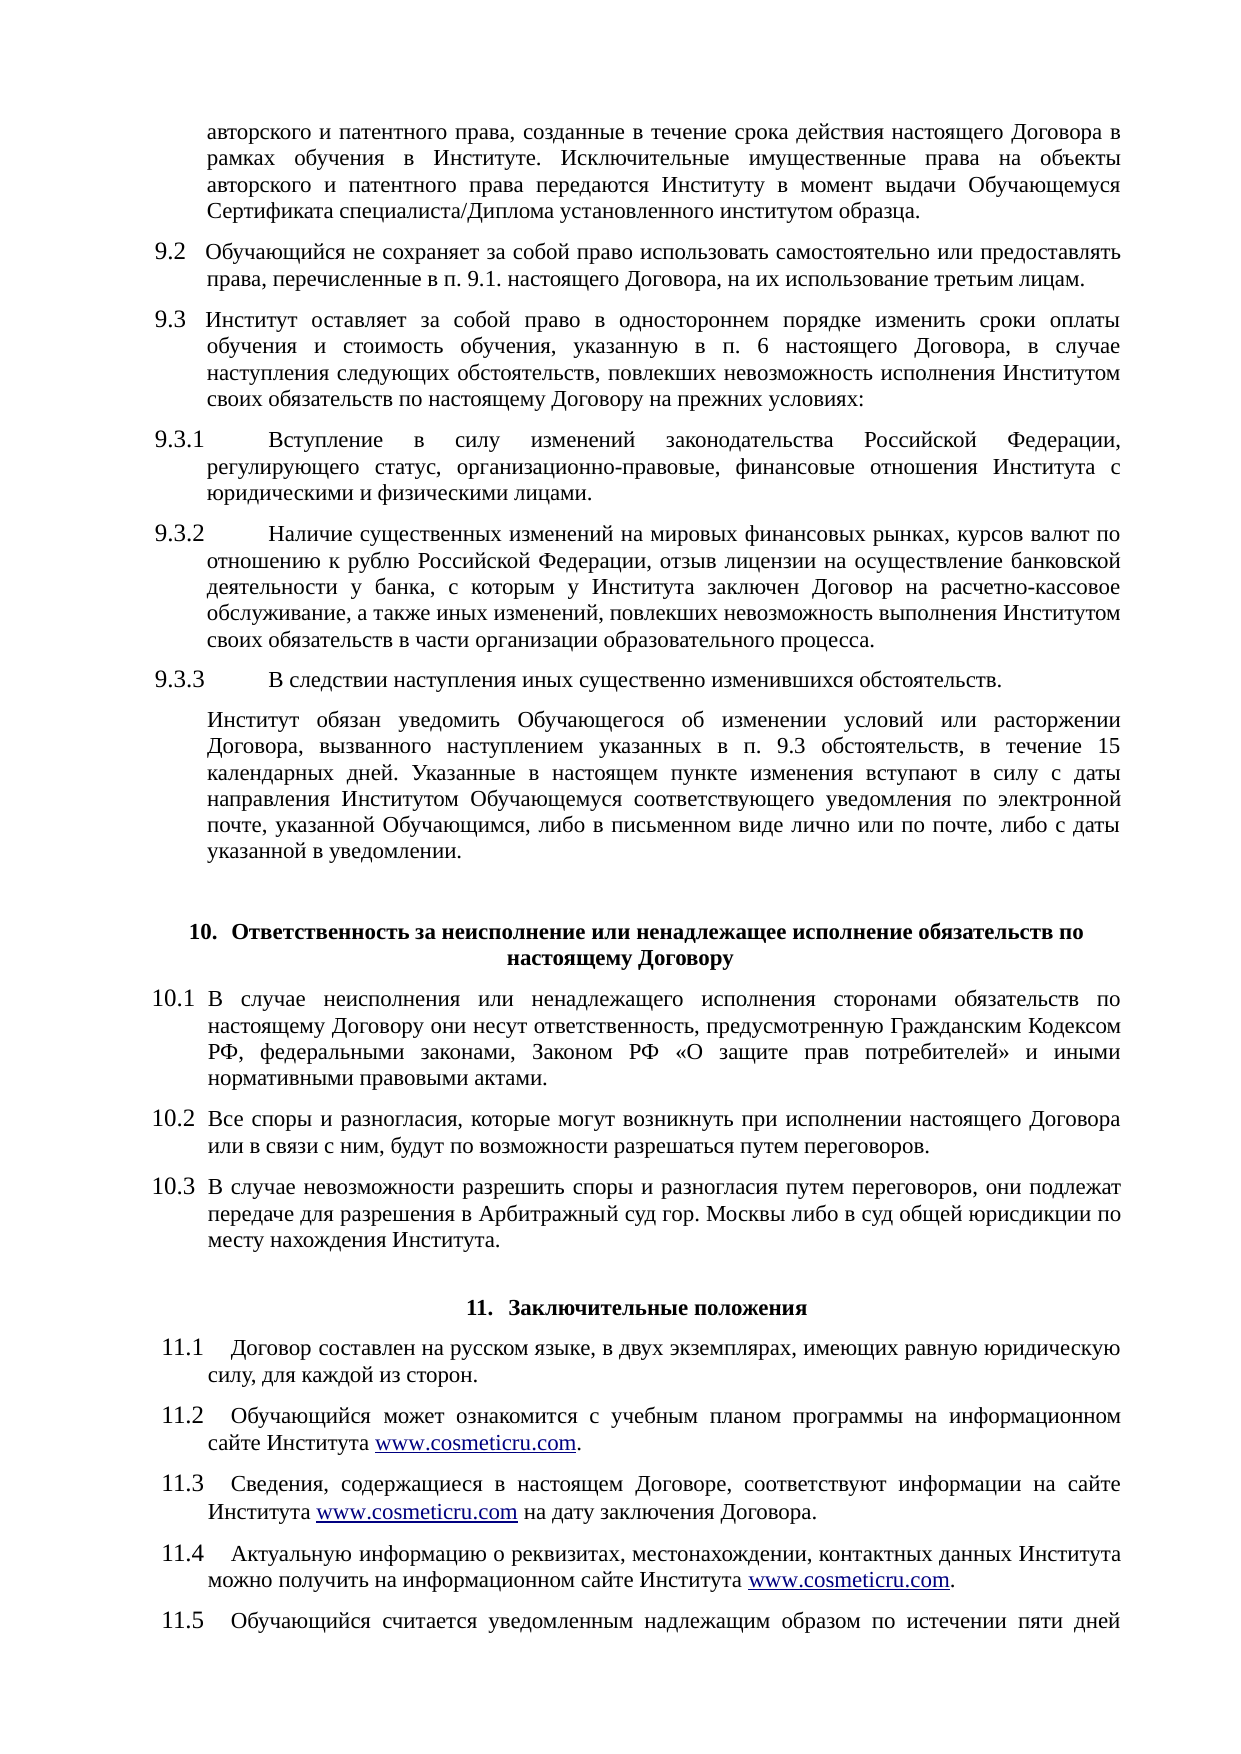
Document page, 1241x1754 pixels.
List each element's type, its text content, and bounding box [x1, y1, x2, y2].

list В случае неисполнения или ненадлежащего исполнения сторонами обязательств по настоящему Договору они несут ответственность, предусмотренную Гражданским Кодексом РФ, федеральными законами, Законом РФ «О защите прав потребителей» и иными нормативными правовыми актами. [145, 983, 1122, 1091]
list Обучающийся считается уведомленным надлежащим образом по истечении пяти дней [155, 1605, 1122, 1634]
list Вступление в силу изменений законодательства Российской Федерации, регулирующего статус, организационно-правовые, финансовые отношения Института с юридическими и физическими лицами. [148, 424, 1122, 505]
list Ответственность за неисполнение или ненадлежащее исполнение обязательств по настоящему Договору [118, 918, 1122, 970]
list авторского и патентного права, созданные в течение срока действия настоящего Договора в рамках обучения в Институте. Исключительные имущественные права на объекты авторского и патентного права передаются Институту в момент выдачи Обучающемуся Сертификата специалиста/Диплома установленного институтом образца. [148, 118, 1122, 223]
list Актуальную информацию о реквизитах, местонахождении, контактных данных Института можно получить на информационном сайте Института www.cosmeticru.com. [155, 1538, 1122, 1593]
list Обучающийся не сохраняет за собой право использовать самостоятельно или предоставлять права, перечисленные в п. 9.1. настоящего Договора, на их использование третьим лицам. [148, 236, 1122, 291]
list Сведения, содержащиеся в настоящем Договоре, соответствуют информации на сайте Института www.cosmeticru.com на дату заключения Договора. [155, 1468, 1122, 1525]
list В следствии наступления иных существенно изменившихся обстоятельств. [148, 664, 1122, 693]
list В случае невозможности разрешить споры и разногласия путем переговоров, они подлежат передаче для разрешения в Арбитражный суд гор. Москвы либо в суд общей юрисдикции по месту нахождения Института. [145, 1171, 1122, 1252]
list Все споры и разногласия, которые могут возникнуть при исполнении настоящего Договора или в связи с ним, будут по возможности разрешаться путем переговоров. [145, 1103, 1122, 1158]
list Обучающийся может ознакомится с учебным планом программы на информационном сайте Института www.cosmeticru.com. [155, 1400, 1122, 1455]
list Наличие существенных изменений на мировых финансовых рынках, курсов валют по отношению к рублю Российской Федерации, отзыв лицензии на осуществление банковской деятельности у банка, с которым у Института заключен Договор на расчетно-кассовое обслуживание, а также иных изменений, повлекших невозможность выполнения Институтом своих обязательств в части организации образовательного процесса. [148, 518, 1122, 652]
list Институт обязан уведомить Обучающегося об изменении условий или расторжении Договора, вызванного наступлением указанных в п. 9.3 обстоятельств, в течение 15 календарных дней. Указанные в настоящем пункте изменения вступают в силу с даты направления Институтом Обучающемуся соответствующего уведомления по электронной почте, указанной Обучающимся, либо в письменном виде лично или по почте, либо с даты указанной в уведомлении. [207, 706, 1122, 864]
list Институт оставляет за собой право в одностороннем порядке изменить сроки оплаты обучения и стоимость обучения, указанную в п. 6 настоящего Договора, в случае наступления следующих обстоятельств, повлекших невозможность исполнения Институтом своих обязательств по настоящему Договору на прежних условиях: [148, 304, 1122, 411]
list Договор составлен на русском языке, в двух экземплярах, имеющих равную юридическую силу, для каждой из сторон. [155, 1332, 1122, 1387]
list Заключительные положения [118, 1293, 1122, 1320]
